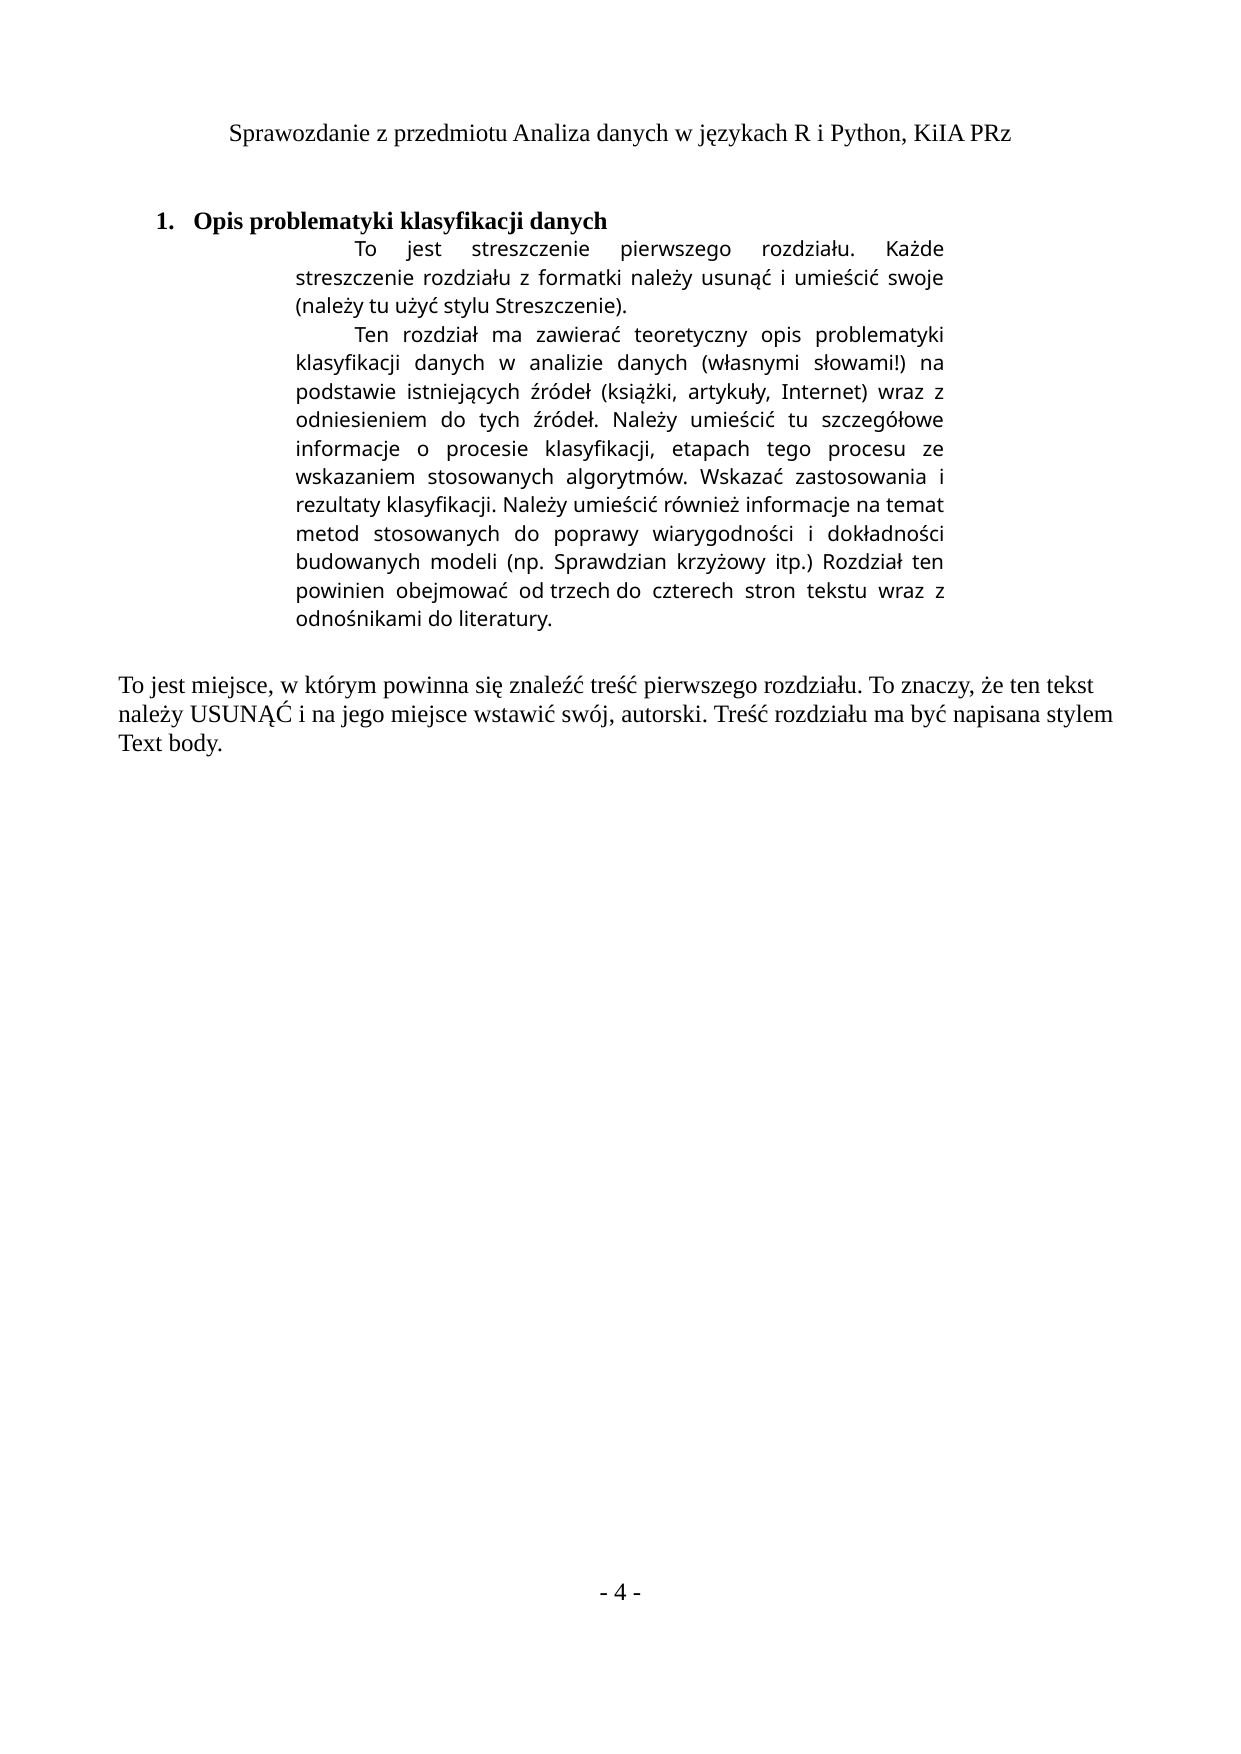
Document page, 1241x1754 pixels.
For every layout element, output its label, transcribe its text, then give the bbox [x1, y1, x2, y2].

list Opis problematyki klasyfikacji danych [156, 206, 1122, 234]
text To jest streszczenie pierwszego rozdziału. Każde streszczenie rozdziału z formatki należy usunąć i umieścić swoje (należy tu użyć stylu Streszczenie). [295, 234, 945, 320]
text To jest miejsce, w którym powinna się znaleźć treść pierwszego rozdziału. To znaczy, że ten tekst należy USUNĄĆ i na jego miejsce wstawić swój, autorski. Treść rozdziału ma być napisana stylem Text body. [118, 670, 1122, 757]
text Ten rozdział ma zawierać teoretyczny opis problematyki klasyfikacji danych w analizie danych (własnymi słowami!) na podstawie istniejących źródeł (książki, artykuły, Internet) wraz z odniesieniem do tych źródeł. Należy umieścić tu szczegółowe informacje o procesie klasyfikacji, etapach tego procesu ze wskazaniem stosowanych algorytmów. Wskazać zastosowania i rezultaty klasyfikacji. Należy umieścić również informacje na temat metod stosowanych do poprawy wiarygodności i dokładności budowanych modeli (np. Sprawdzian krzyżowy itp.) Rozdział ten powinien obejmować od trzech do czterech stron tekstu wraz z odnośnikami do literatury. [295, 320, 945, 633]
